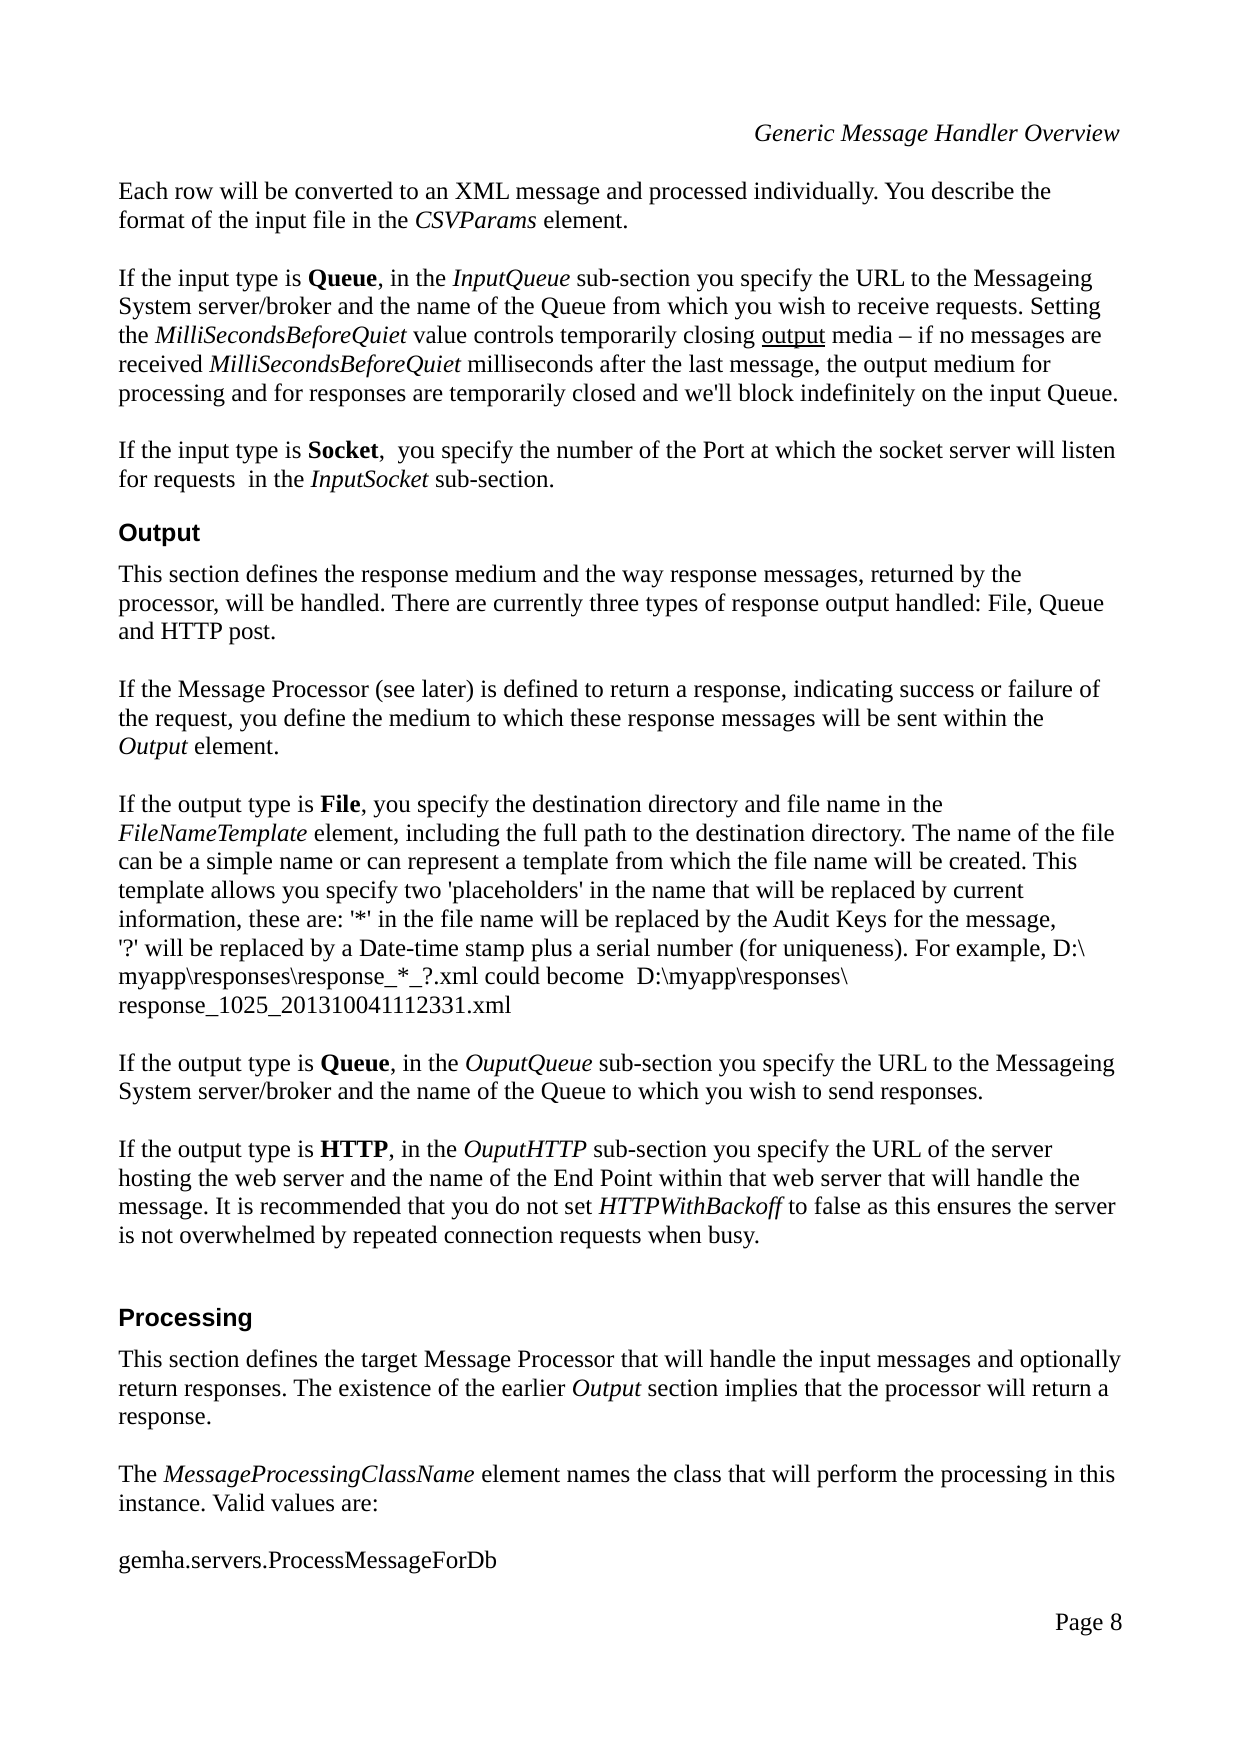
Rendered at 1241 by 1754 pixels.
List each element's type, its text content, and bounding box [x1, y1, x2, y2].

text '?' will be replaced by a Date-time stamp plus a serial number (for uniqueness). For example, D:\myapp\responses\response_*_?.xml could become D:\myapp\responses\response_1025_201310041112331.xml [118, 933, 1122, 1019]
subtitle Processing [118, 1303, 1122, 1331]
text If the input type is Socket, you specify the number of the Port at which the socket server will listen for requests in the InputSocket sub-section. [118, 435, 1122, 493]
text The MessageProcessingClassName element names the class that will perform the processing in this instance. Valid values are: [118, 1459, 1122, 1516]
text gemha.servers.ProcessMessageForDb [118, 1545, 1122, 1574]
text If the Message Processor (see later) is defined to return a response, indicating success or failure of the request, you define the medium to which these response messages will be sent within the Output element. [118, 674, 1122, 760]
text If the output type is File, you specify the destination directory and file name in the FileNameTemplate element, including the full path to the destination directory. The name of the file can be a simple name or can represent a template from which the file name will be created. This template allows you specify two 'placeholders' in the name that will be replaced by current information, these are: '*' in the file name will be replaced by the Audit Keys for the message, [118, 789, 1122, 933]
text If the output type is Queue, in the OuputQueue sub-section you specify the URL to the Messageing System server/broker and the name of the Queue to which you wish to send responses. [118, 1048, 1122, 1105]
text Each row will be converted to an XML message and processed individually. You describe the format of the input file in the CSVParams element. [118, 176, 1122, 234]
text If the output type is HTTP, in the OuputHTTP sub-section you specify the URL of the server hosting the web server and the name of the End Point within that web server that will handle the message. It is recommended that you do not set HTTPWithBackoff to false as this ensures the server is not overwhelmed by repeated connection requests when busy. [118, 1134, 1122, 1249]
text This section defines the response medium and the way response messages, returned by the processor, will be handled. There are currently three types of response output handled: File, Queue and HTTP post. [118, 559, 1122, 645]
text If the input type is Queue, in the InputQueue sub-section you specify the URL to the Messageing System server/broker and the name of the Queue from which you wish to receive requests. Setting the MilliSecondsBeforeQuiet value controls temporarily closing output media – if no messages are received MilliSecondsBeforeQuiet milliseconds after the last message, the output medium for processing and for responses are temporarily closed and we'll block indefinitely on the input Queue. [118, 263, 1122, 406]
text This section defines the target Message Processor that will handle the input messages and optionally return responses. The existence of the earlier Output section implies that the processor will return a response. [118, 1344, 1122, 1430]
subtitle Output [118, 518, 1122, 546]
